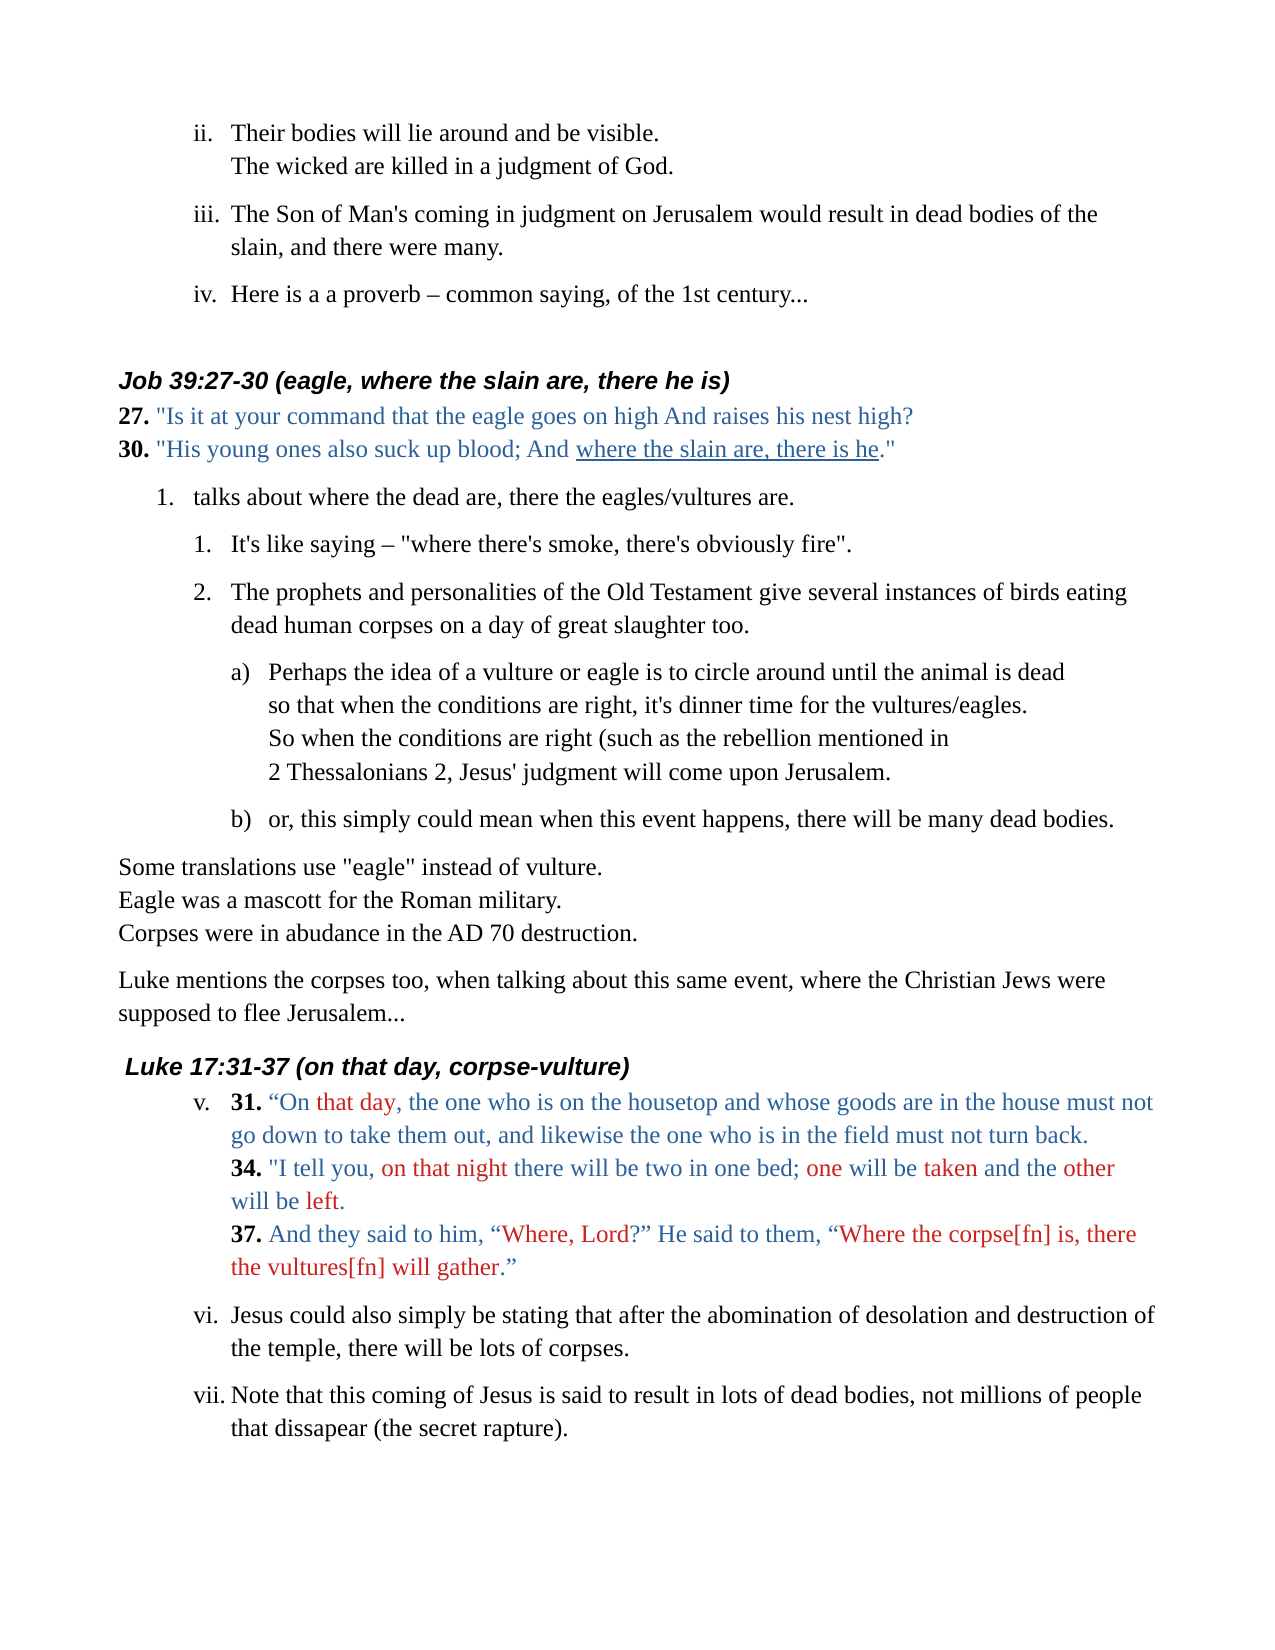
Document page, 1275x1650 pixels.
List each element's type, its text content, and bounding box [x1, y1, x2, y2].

list Note that this coming of Jesus is said to result in lots of dead bodies, not millions of people that dissapear (the secret rapture). [193, 1380, 1157, 1442]
list The prophets and personalities of the Old Testament give several instances of birds eating dead human corpses on a day of great slaughter too. [193, 577, 1157, 639]
list The Son of Man's coming in judgment on Jerusalem would result in dead bodies of the slain, and there were many. [193, 199, 1157, 261]
list Their bodies will lie around and be visible. The wicked are killed in a judgment of God. [193, 118, 1157, 180]
list Jesus could also simply be stating that after the abomination of desolation and destruction of the temple, there will be lots of corpses. [193, 1300, 1157, 1362]
list talks about where the dead are, there the eagles/vultures are. [156, 482, 1157, 510]
list or, this simply could mean when this event happens, there will be many dead bodies. [231, 804, 1157, 833]
subtitle Luke 17:31-37 (on that day, corpse-vulture) [118, 1052, 1157, 1081]
text 27. "Is it at your command that the eagle goes on high And raises his nest high? 30. "His young ones also suck up blood; And where the slain are, there is he." [118, 401, 1157, 463]
text Luke mentions the corpses too, when talking about this same event, where the Christian Jews were supposed to flee Jerusalem... [118, 965, 1157, 1027]
list It's like saying – "where there's smoke, there's obviously fire". [193, 529, 1157, 558]
list 31. “On that day, the one who is on the housetop and whose goods are in the house must not go down to take them out, and likewise the one who is in the field must not turn back. 34. "I tell you, on that night there will be two in one bed; one will be taken and the other will be left. 37. And they said to him, “Where, Lord?” He said to them, “Where the corpse[fn] is, there the vultures[fn] will gather.” [193, 1087, 1157, 1281]
text Some translations use "eagle" instead of vulture. Eagle was a mascott for the Roman military. Corpses were in abudance in the AD 70 destruction. [118, 852, 1157, 947]
list Perhaps the idea of a vulture or eagle is to circle around until the animal is dead so that when the conditions are right, it's dinner time for the vultures/eagles. So when the conditions are right (such as the rebellion mentioned in 2 Thessalonians 2, Jesus' judgment will come upon Jerusalem. [231, 657, 1157, 785]
list Here is a a proverb – common saying, of the 1st century... [193, 279, 1157, 341]
subtitle Job 39:27-30 (eagle, where the slain are, there he is) [118, 366, 1157, 395]
